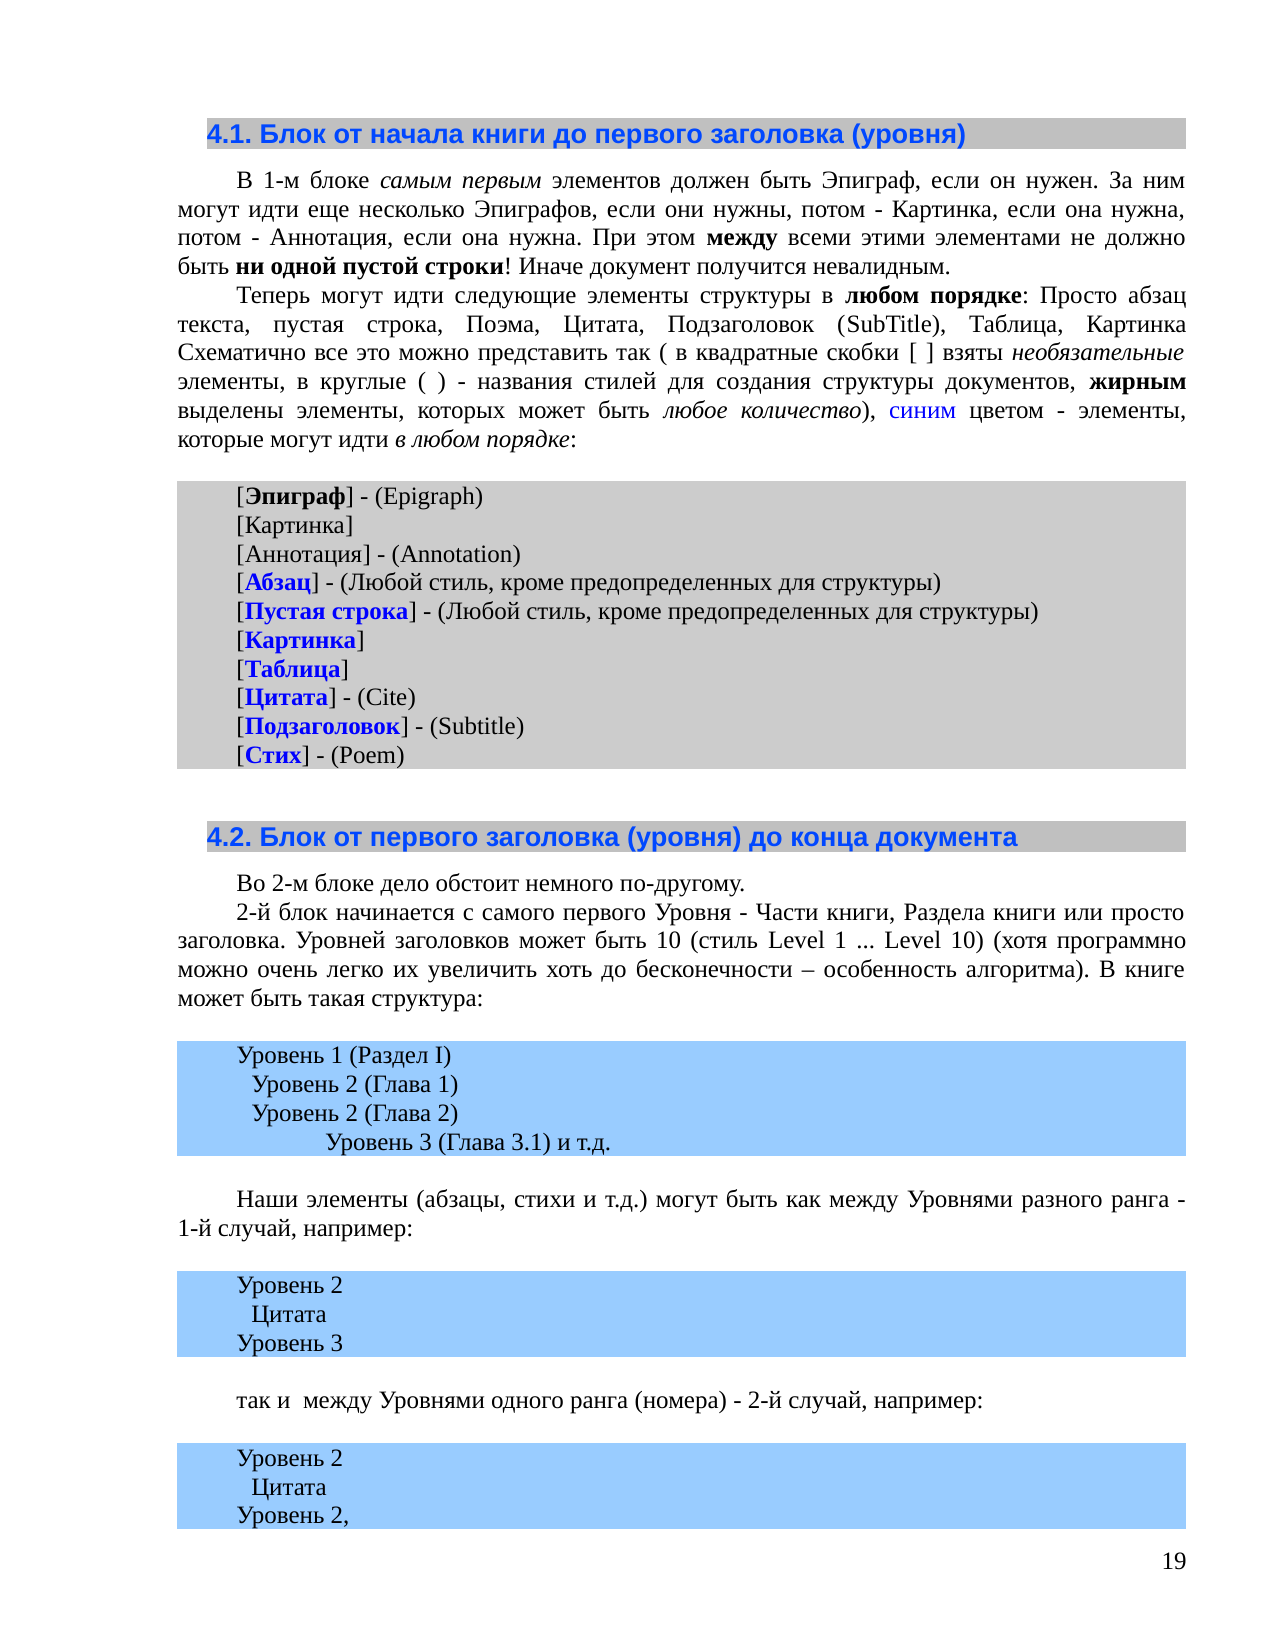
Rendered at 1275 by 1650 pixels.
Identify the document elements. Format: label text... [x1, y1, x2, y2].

text Наши элементы (абзацы, стихи и т.д.) могут быть как между Уровнями разного ранга - 1-й случай, например: [177, 1184, 1186, 1242]
text 2-й блок начинается с самого первого Уровня - Части книги, Раздела книги или просто заголовка. Уровней заголовков может быть 10 (стиль Level 1 ... Level 10) (хотя программно можно очень легко их увеличить хоть до бесконечности – особенность алгоритма). В книге может быть такая структура: [177, 897, 1186, 1012]
text Уровень 2, [177, 1501, 1186, 1529]
text Уровень 2 [177, 1443, 1186, 1472]
text Цитата [177, 1299, 1186, 1328]
text Уровень 1 (Раздел I) [177, 1041, 1186, 1069]
text [Стих] - (Poem) [177, 740, 1186, 769]
text [Таблица] [177, 654, 1186, 682]
text Уровень 3 (Глава 3.1) и т.д. [177, 1127, 1186, 1156]
text [Картинка] [177, 625, 1186, 654]
text Уровень 2 (Глава 1) [177, 1069, 1186, 1098]
text [Подзаголовок] - (Subtitle) [177, 711, 1186, 740]
text [Картинка] [177, 510, 1186, 539]
text [Эпиграф] - (Epigraph) [177, 481, 1186, 510]
text Уровень 3 [177, 1328, 1186, 1357]
text В 1-м блоке самым первым элементов должен быть Эпиграф, если он нужен. За ним могут идти еще несколько Эпиграфов, если они нужны, потом - Картинка, если она нужна, потом - Аннотация, если она нужна. При этом между всеми этими элементами не должно быть ни одной пустой строки! Иначе документ получится невалидным. [177, 165, 1186, 280]
text [Абзац] - (Любой стиль, кроме предопределенных для структуры) [177, 567, 1186, 596]
text Уровень 2 (Глава 2) [177, 1098, 1186, 1127]
text так и между Уровнями одного ранга (номера) - 2-й случай, например: [177, 1386, 1186, 1414]
text [Пустая строка] - (Любой стиль, кроме предопределенных для структуры) [177, 596, 1186, 625]
text Уровень 2 [177, 1271, 1186, 1299]
text [Аннотация] - (Annotation) [177, 539, 1186, 567]
text 4.1. Блок от начала книги до первого заголовка (уровня) [207, 118, 1186, 149]
text [Цитата] - (Cite) [177, 682, 1186, 711]
text Во 2-м блоке дело обстоит немного по-другому. [177, 868, 1186, 897]
text Теперь могут идти следующие элементы структуры в любом порядке: Просто абзац текста, пустая строка, Поэма, Цитата, Подзаголовок (SubTitle), Таблица, Картинка Схематично все это можно представить так ( в квадратные скобки [ ] взяты необязательные элементы, в круглые ( ) - названия стилей для создания структуры документов, жирным выделены элементы, которых может быть любое количество), синим цветом - элементы, которые могут идти в любом порядке: [177, 280, 1186, 452]
text Цитата [177, 1472, 1186, 1501]
text 4.2. Блок от первого заголовка (уровня) до конца документа [207, 821, 1186, 852]
